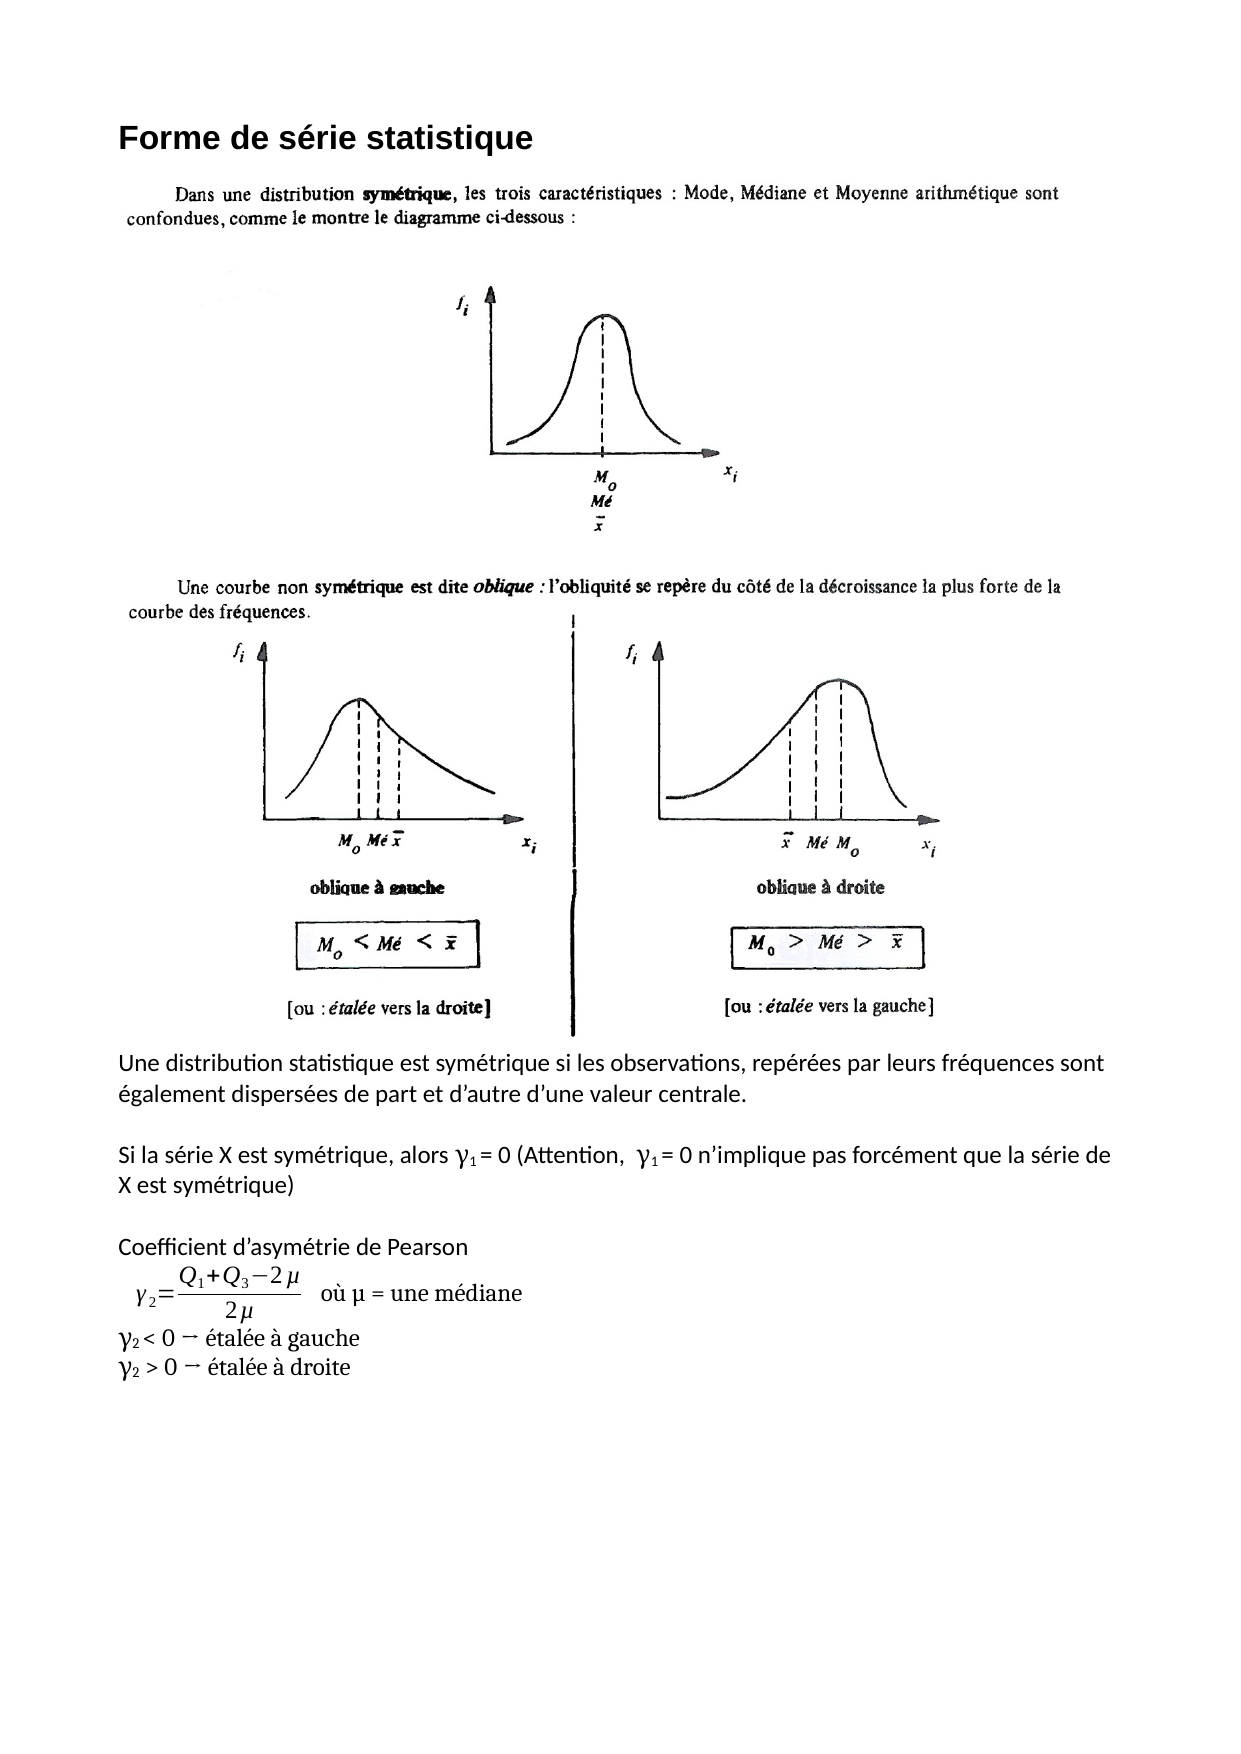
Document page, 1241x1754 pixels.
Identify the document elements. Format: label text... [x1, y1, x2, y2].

subtitle Forme de série statistique [118, 118, 1122, 157]
text Si la série X est symétrique, alors γ1 = 0 (Attention, γ1 = 0 n’implique pas forcément que la série de X est symétrique) [118, 1139, 1122, 1200]
text γ2 > 0 → étalée à droite [118, 1353, 1122, 1381]
text γ2 < 0 → étalée à gauche [118, 1324, 1122, 1353]
text où µ = une médiane [118, 1261, 1122, 1324]
picture [121, 169, 1067, 1042]
text Une distribution statistique est symétrique si les observations, repérées par leurs fréquences sont également dispersées de part et d’autre d’une valeur centrale. [118, 1048, 1122, 1109]
text Coefficient d’asymétrie de Pearson [118, 1231, 1122, 1261]
